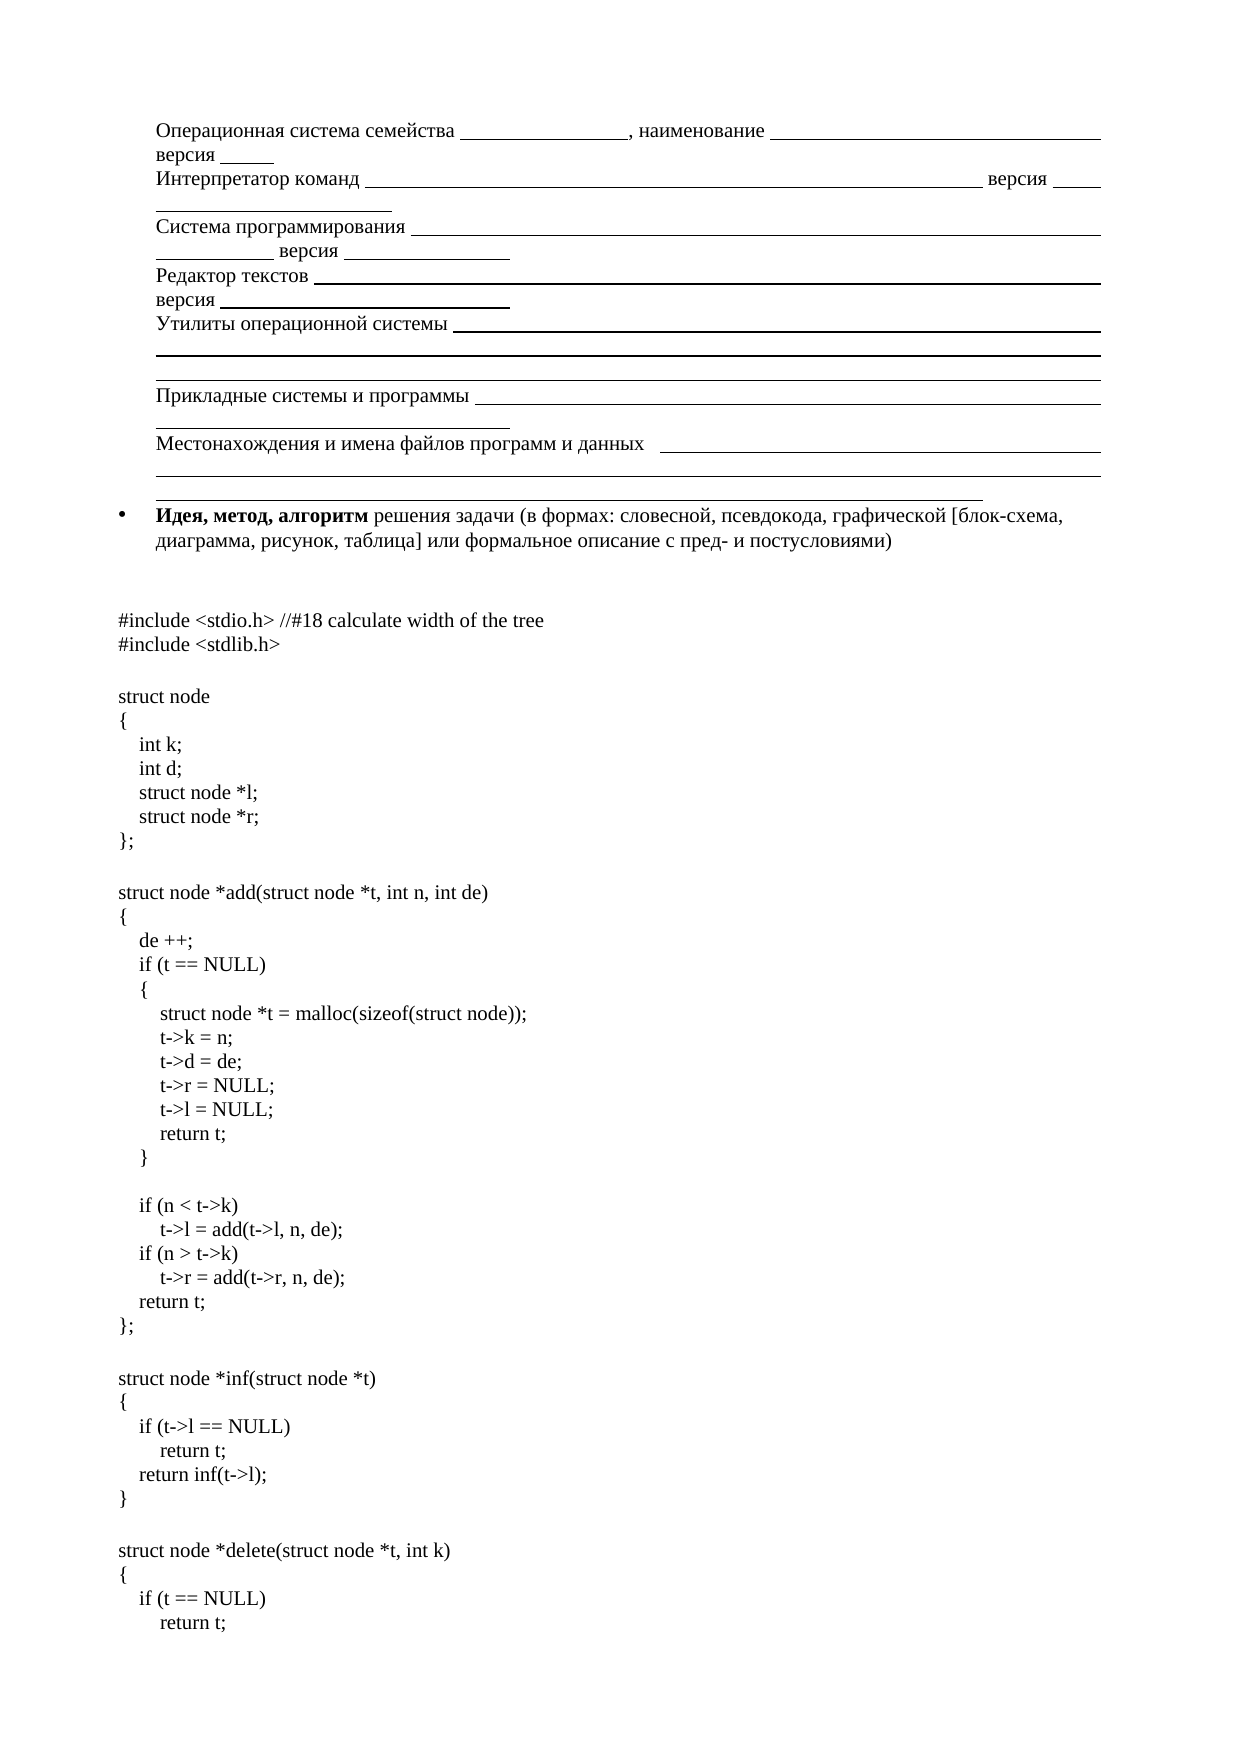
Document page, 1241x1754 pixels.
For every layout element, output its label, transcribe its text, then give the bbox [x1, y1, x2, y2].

text }; [118, 828, 1122, 852]
text return t; [118, 1121, 1122, 1145]
text Редактор текстов версия [156, 262, 1122, 311]
text if (t->l == NULL) [118, 1413, 1122, 1438]
text int d; [118, 756, 1122, 780]
text struct node *r; [118, 804, 1122, 828]
text struct node *t = malloc(sizeof(struct node)); [118, 1001, 1122, 1024]
text Местонахождения и имена файлов программ и данных [156, 431, 1122, 503]
text #include <stdio.h> //#18 calculate width of the tree [118, 608, 1122, 632]
text Система программирования версия [156, 214, 1122, 262]
text { [118, 904, 1122, 928]
text Интерпретатор команд версия [156, 166, 1122, 214]
text { [118, 1389, 1122, 1413]
text int k; [118, 732, 1122, 756]
text return t; [118, 1289, 1122, 1313]
text Операционная система семейства , наименование версия [156, 118, 1122, 166]
text struct node [118, 684, 1122, 708]
text struct node *inf(struct node *t) [118, 1365, 1122, 1389]
text if (n > t->k) [118, 1241, 1122, 1265]
text if (t == NULL) [118, 1586, 1122, 1610]
text Утилиты операционной системы [156, 311, 1122, 383]
text { [118, 708, 1122, 732]
text Прикладные системы и программы [156, 383, 1122, 431]
text } [118, 1486, 1122, 1510]
text } [118, 1145, 1122, 1169]
text return t; [118, 1438, 1122, 1462]
text if (t == NULL) [118, 952, 1122, 976]
text #include <stdlib.h> [118, 632, 1122, 656]
text t->d = de; [118, 1049, 1122, 1073]
list Идея, метод, алгоритм решения задачи (в формах: словесной, псевдокода, графической [блок-схема, диаграмма, рисунок, таблица] или формальное описание с пред- и постусловиями) [118, 503, 1122, 552]
text t->l = NULL; [118, 1097, 1122, 1121]
text { [118, 1562, 1122, 1586]
text return inf(t->l); [118, 1462, 1122, 1486]
text if (n < t->k) [118, 1193, 1122, 1217]
text t->k = n; [118, 1024, 1122, 1049]
text t->r = add(t->r, n, de); [118, 1265, 1122, 1289]
text t->r = NULL; [118, 1073, 1122, 1097]
text struct node *l; [118, 780, 1122, 804]
text t->l = add(t->l, n, de); [118, 1217, 1122, 1241]
text struct node *add(struct node *t, int n, int de) [118, 880, 1122, 904]
text struct node *delete(struct node *t, int k) [118, 1538, 1122, 1562]
text { [118, 976, 1122, 1001]
text }; [118, 1313, 1122, 1337]
text de ++; [118, 928, 1122, 952]
text return t; [118, 1610, 1122, 1634]
